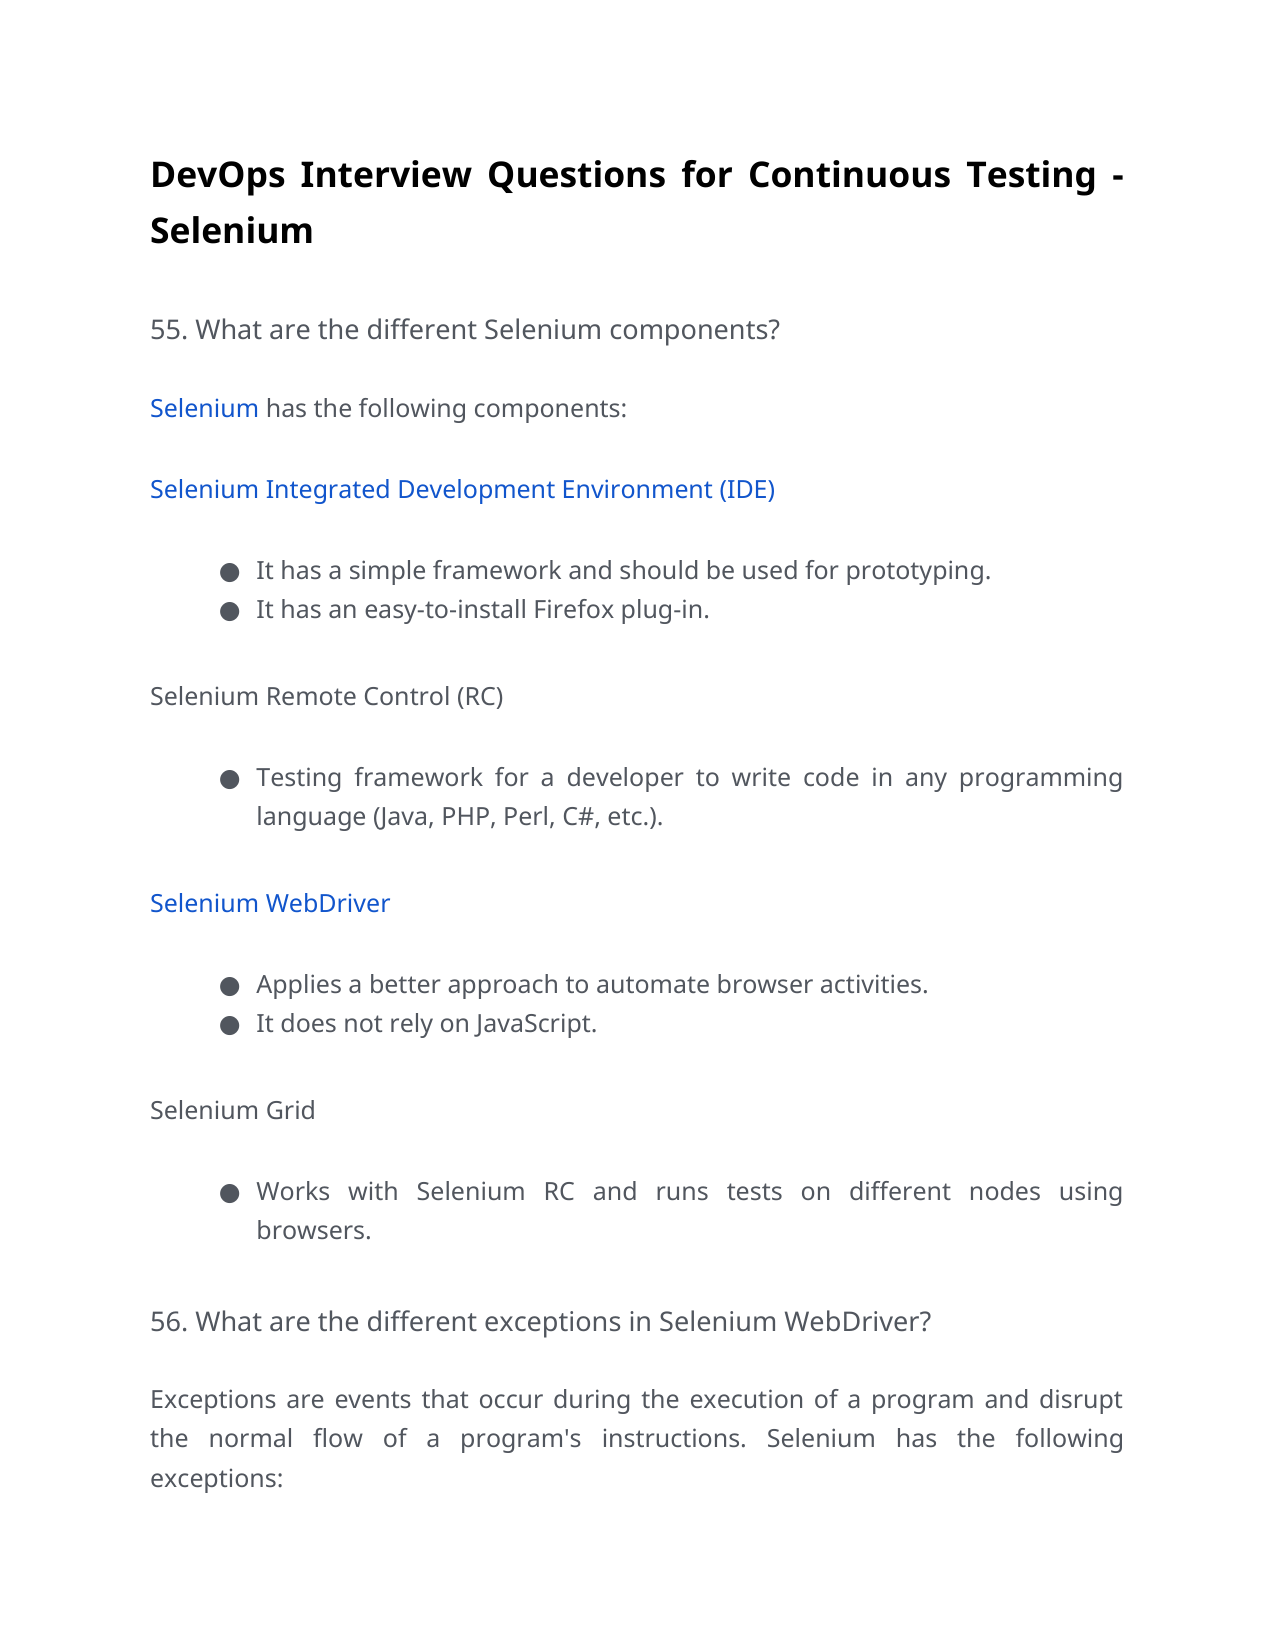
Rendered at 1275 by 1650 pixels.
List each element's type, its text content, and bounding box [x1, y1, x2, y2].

list Applies a better approach to automate browser activities. [219, 967, 1125, 1001]
text Selenium has the following components: [150, 391, 1125, 425]
list It has a simple framework and should be used for prototyping. [219, 552, 1125, 586]
subtitle 56. What are the different exceptions in Selenium WebDriver? [150, 1302, 1125, 1339]
text Selenium Remote Control (RC) [150, 679, 1125, 713]
text Selenium Integrated Development Environment (IDE) [150, 472, 1125, 506]
list It has an easy-to-install Firefox plug-in. [219, 592, 1125, 626]
list It does not rely on JavaScript. [219, 1006, 1125, 1040]
subtitle 55. What are the different Selenium components? [150, 311, 1125, 348]
text Exceptions are events that occur during the execution of a program and disrupt the normal flow of a program's instructions. Selenium has the following exceptions: [150, 1382, 1125, 1494]
list Testing framework for a developer to write code in any programming language (Java, PHP, Perl, C#, etc.). [219, 759, 1125, 833]
text Selenium WebDriver [150, 886, 1125, 920]
list Works with Selenium RC and runs tests on different nodes using browsers. [219, 1174, 1125, 1247]
subtitle DevOps Interview Questions for Continuous Testing - Selenium [150, 150, 1125, 254]
text Selenium Grid [150, 1093, 1125, 1127]
